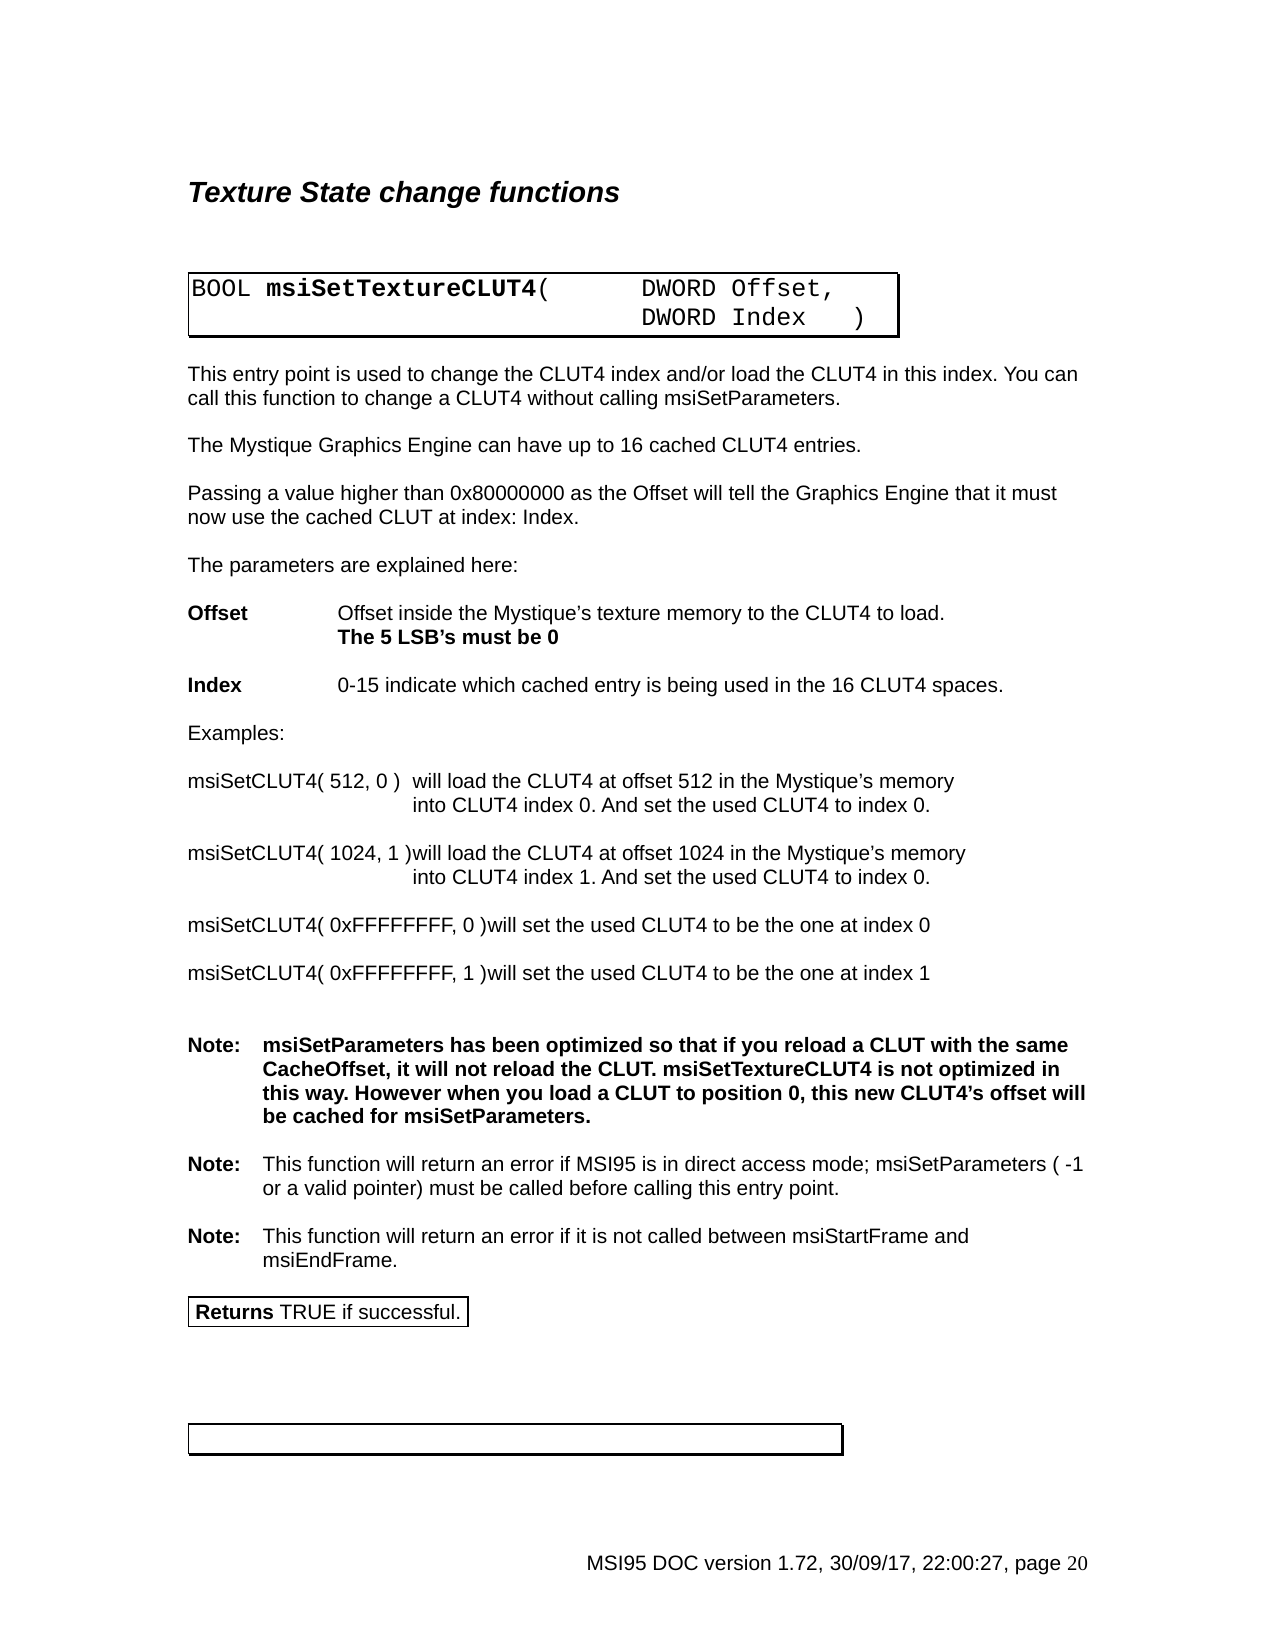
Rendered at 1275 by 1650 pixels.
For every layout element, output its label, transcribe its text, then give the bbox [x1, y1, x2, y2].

text into CLUT4 index 0. And set the used CLUT4 to index 0. [187, 793, 1087, 817]
text The Mystique Graphics Engine can have up to 16 cached CLUT4 entries. [187, 433, 1087, 457]
text msiSetCLUT4( 0xFFFFFFFF, 0 ) will set the used CLUT4 to be the one at index 0 [187, 913, 1087, 937]
text The parameters are explained here: [187, 553, 1087, 577]
text Offset Offset inside the Mystique’s texture memory to the CLUT4 to load. [187, 601, 1087, 625]
text BOOL msiSetTextureCLUT4( DWORD Offset, DWORD Index ) [189, 274, 897, 335]
text Passing a value higher than 0x80000000 as the Offset will tell the Graphics Engine that it must now use the cached CLUT at index: Index. [187, 481, 1087, 529]
text Note: msiSetParameters has been optimized so that if you reload a CLUT with the same CacheOffset, it will not reload the CLUT. msiSetTextureCLUT4 is not optimized in this way. However when you load a CLUT to position 0, this new CLUT4’s offset will be cached for msiSetParameters. [187, 1032, 1087, 1128]
text The 5 LSB’s must be 0 [262, 625, 1087, 649]
text Examples: [187, 721, 1087, 745]
text Index 0-15 indicate which cached entry is being used in the 16 CLUT4 spaces. [187, 673, 1087, 697]
text This entry point is used to change the CLUT4 index and/or load the CLUT4 in this index. You can call this function to change a CLUT4 without calling msiSetParameters. [187, 361, 1087, 409]
text Note: This function will return an error if it is not called between msiStartFrame and msiEndFrame. [187, 1224, 1087, 1272]
text msiSetCLUT4( 512, 0 ) will load the CLUT4 at offset 512 in the Mystique’s memory [187, 769, 1087, 793]
text Returns TRUE if successful. [189, 1298, 467, 1326]
text into CLUT4 index 1. And set the used CLUT4 to index 0. [187, 865, 1087, 889]
text msiSetCLUT4( 0xFFFFFFFF, 1 ) will set the used CLUT4 to be the one at index 1 [187, 961, 1087, 984]
text Note: This function will return an error if MSI95 is in direct access mode; msiSetParameters ( -1 or a valid pointer) must be called before calling this entry point. [187, 1152, 1087, 1200]
subtitle Texture State change functions [187, 175, 1087, 208]
text msiSetCLUT4( 1024, 1 ) will load the CLUT4 at offset 1024 in the Mystique’s memory [187, 841, 1087, 865]
